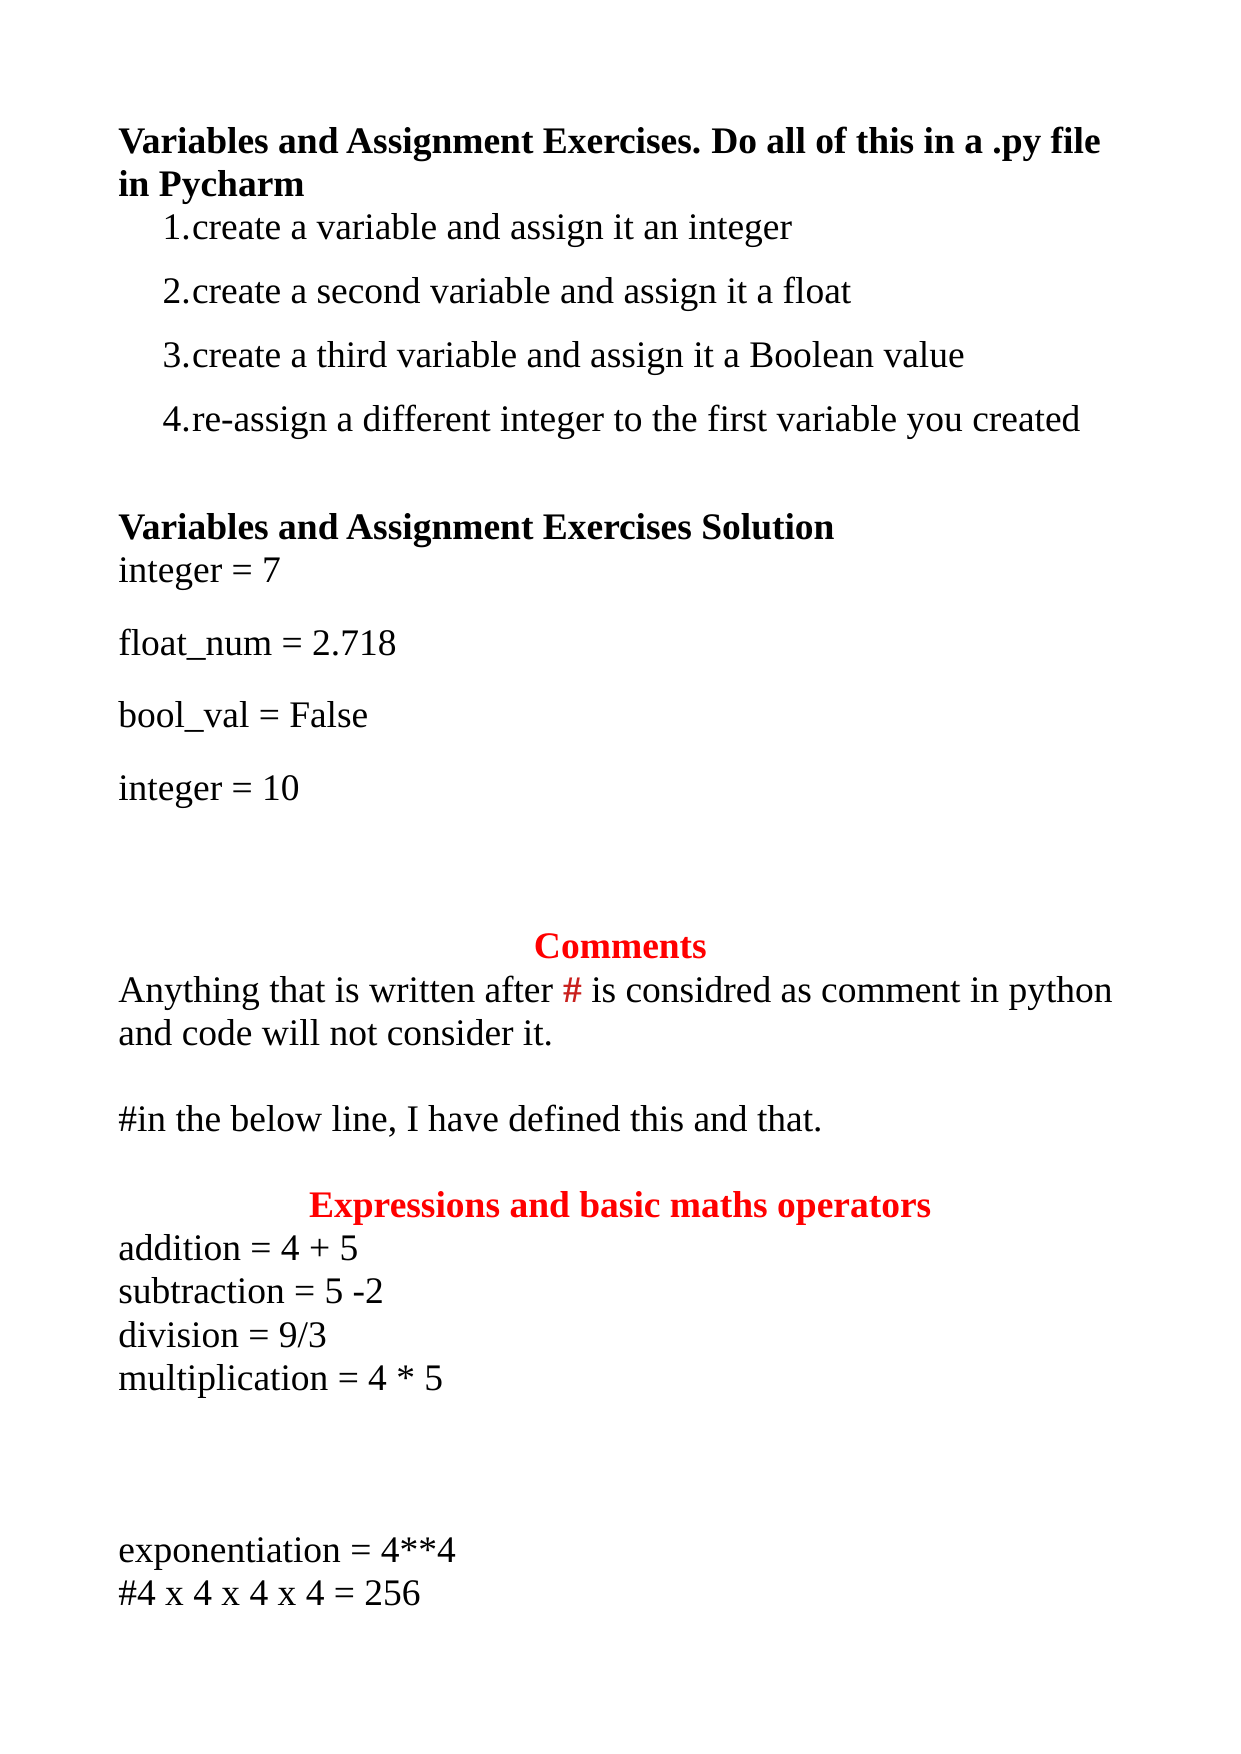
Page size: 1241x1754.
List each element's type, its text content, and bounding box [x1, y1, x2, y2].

list create a variable and assign it an integer [162, 204, 1122, 247]
text float_num = 2.718 [118, 620, 1122, 663]
text Variables and Assignment Exercises Solution [118, 504, 1122, 547]
text Variables and Assignment Exercises. Do all of this in a .py file in Pycharm [118, 118, 1122, 204]
list re-assign a different integer to the first variable you created [162, 397, 1122, 440]
text exponentiation = 4**4 [118, 1528, 1122, 1571]
text #4 x 4 x 4 x 4 = 256 [118, 1571, 1122, 1614]
text Anything that is written after # is considred as comment in python and code will not consider it. [118, 967, 1122, 1053]
list create a second variable and assign it a float [162, 268, 1122, 312]
text subtraction = 5 -2 [118, 1269, 1122, 1312]
text division = 9/3 [118, 1312, 1122, 1355]
text bool_val = False [118, 692, 1122, 736]
text integer = 7 [118, 547, 1122, 590]
text Expressions and basic maths operators [118, 1183, 1122, 1226]
text addition = 4 + 5 [118, 1226, 1122, 1269]
text integer = 10 [118, 765, 1122, 808]
text Comments [118, 924, 1122, 967]
text #in the below line, I have defined this and that. [118, 1096, 1122, 1139]
list create a third variable and assign it a Boolean value [162, 333, 1122, 376]
text multiplication = 4 * 5 [118, 1355, 1122, 1398]
